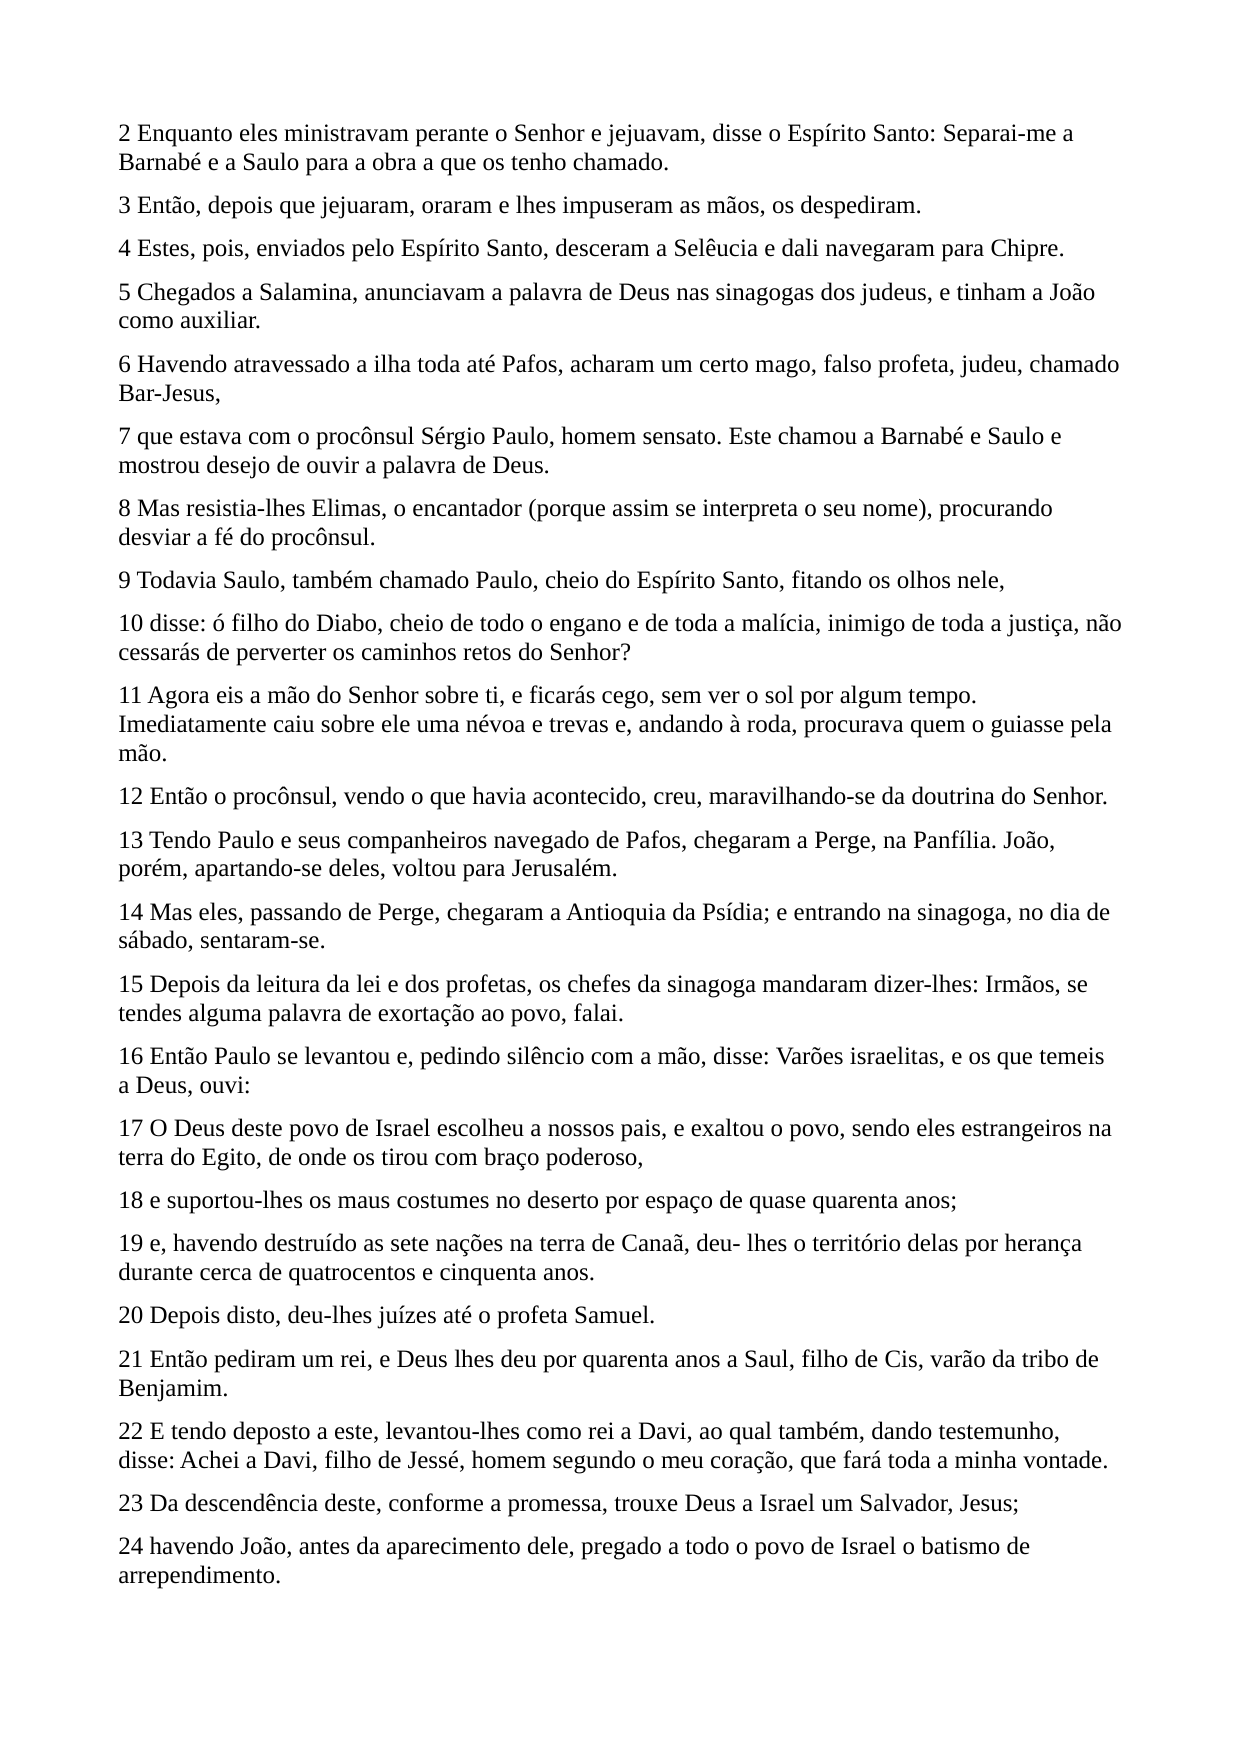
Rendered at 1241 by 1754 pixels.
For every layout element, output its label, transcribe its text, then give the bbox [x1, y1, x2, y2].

text 23 Da descendência deste, conforme a promessa, trouxe Deus a Israel um Salvador, Jesus; [118, 1488, 1122, 1517]
text 13 Tendo Paulo e seus companheiros navegado de Pafos, chegaram a Perge, na Panfília. João, porém, apartando-se deles, voltou para Jerusalém. [118, 825, 1122, 882]
text 5 Chegados a Salamina, anunciavam a palavra de Deus nas sinagogas dos judeus, e tinham a João como auxiliar. [118, 277, 1122, 334]
text 9 Todavia Saulo, também chamado Paulo, cheio do Espírito Santo, fitando os olhos nele, [118, 565, 1122, 594]
text 22 E tendo deposto a este, levantou-lhes como rei a Davi, ao qual também, dando testemunho, disse: Achei a Davi, filho de Jessé, homem segundo o meu coração, que fará toda a minha vontade. [118, 1416, 1122, 1473]
text 7 que estava com o procônsul Sérgio Paulo, homem sensato. Este chamou a Barnabé e Saulo e mostrou desejo de ouvir a palavra de Deus. [118, 421, 1122, 478]
text 16 Então Paulo se levantou e, pedindo silêncio com a mão, disse: Varões israelitas, e os que temeis a Deus, ouvi: [118, 1041, 1122, 1098]
text 12 Então o procônsul, vendo o que havia acontecido, creu, maravilhando-se da doutrina do Senhor. [118, 781, 1122, 810]
text 19 e, havendo destruído as sete nações na terra de Canaã, deu- lhes o território delas por herança durante cerca de quatrocentos e cinquenta anos. [118, 1228, 1122, 1286]
text 11 Agora eis a mão do Senhor sobre ti, e ficarás cego, sem ver o sol por algum tempo. Imediatamente caiu sobre ele uma névoa e trevas e, andando à roda, procurava quem o guiasse pela mão. [118, 681, 1122, 767]
text 18 e suportou-lhes os maus costumes no deserto por espaço de quase quarenta anos; [118, 1185, 1122, 1214]
text 8 Mas resistia-lhes Elimas, o encantador (porque assim se interpreta o seu nome), procurando desviar a fé do procônsul. [118, 493, 1122, 551]
text 3 Então, depois que jejuaram, oraram e lhes impuseram as mãos, os despediram. [118, 190, 1122, 219]
text 6 Havendo atravessado a ilha toda até Pafos, acharam um certo mago, falso profeta, judeu, chamado Bar-Jesus, [118, 349, 1122, 406]
text 10 disse: ó filho do Diabo, cheio de todo o engano e de toda a malícia, inimigo de toda a justiça, não cessarás de perverter os caminhos retos do Senhor? [118, 608, 1122, 666]
text 21 Então pediram um rei, e Deus lhes deu por quarenta anos a Saul, filho de Cis, varão da tribo de Benjamim. [118, 1344, 1122, 1401]
text 4 Estes, pois, enviados pelo Espírito Santo, desceram a Selêucia e dali navegaram para Chipre. [118, 233, 1122, 262]
text 17 O Deus deste povo de Israel escolheu a nossos pais, e exaltou o povo, sendo eles estrangeiros na terra do Egito, de onde os tirou com braço poderoso, [118, 1113, 1122, 1171]
text 24 havendo João, antes da aparecimento dele, pregado a todo o povo de Israel o batismo de arrependimento. [118, 1531, 1122, 1589]
text 20 Depois disto, deu-lhes juízes até o profeta Samuel. [118, 1301, 1122, 1329]
text 15 Depois da leitura da lei e dos profetas, os chefes da sinagoga mandaram dizer-lhes: Irmãos, se tendes alguma palavra de exortação ao povo, falai. [118, 969, 1122, 1026]
text 14 Mas eles, passando de Perge, chegaram a Antioquia da Psídia; e entrando na sinagoga, no dia de sábado, sentaram-se. [118, 897, 1122, 954]
text 2 Enquanto eles ministravam perante o Senhor e jejuavam, disse o Espírito Santo: Separai-me a Barnabé e a Saulo para a obra a que os tenho chamado. [118, 118, 1122, 176]
